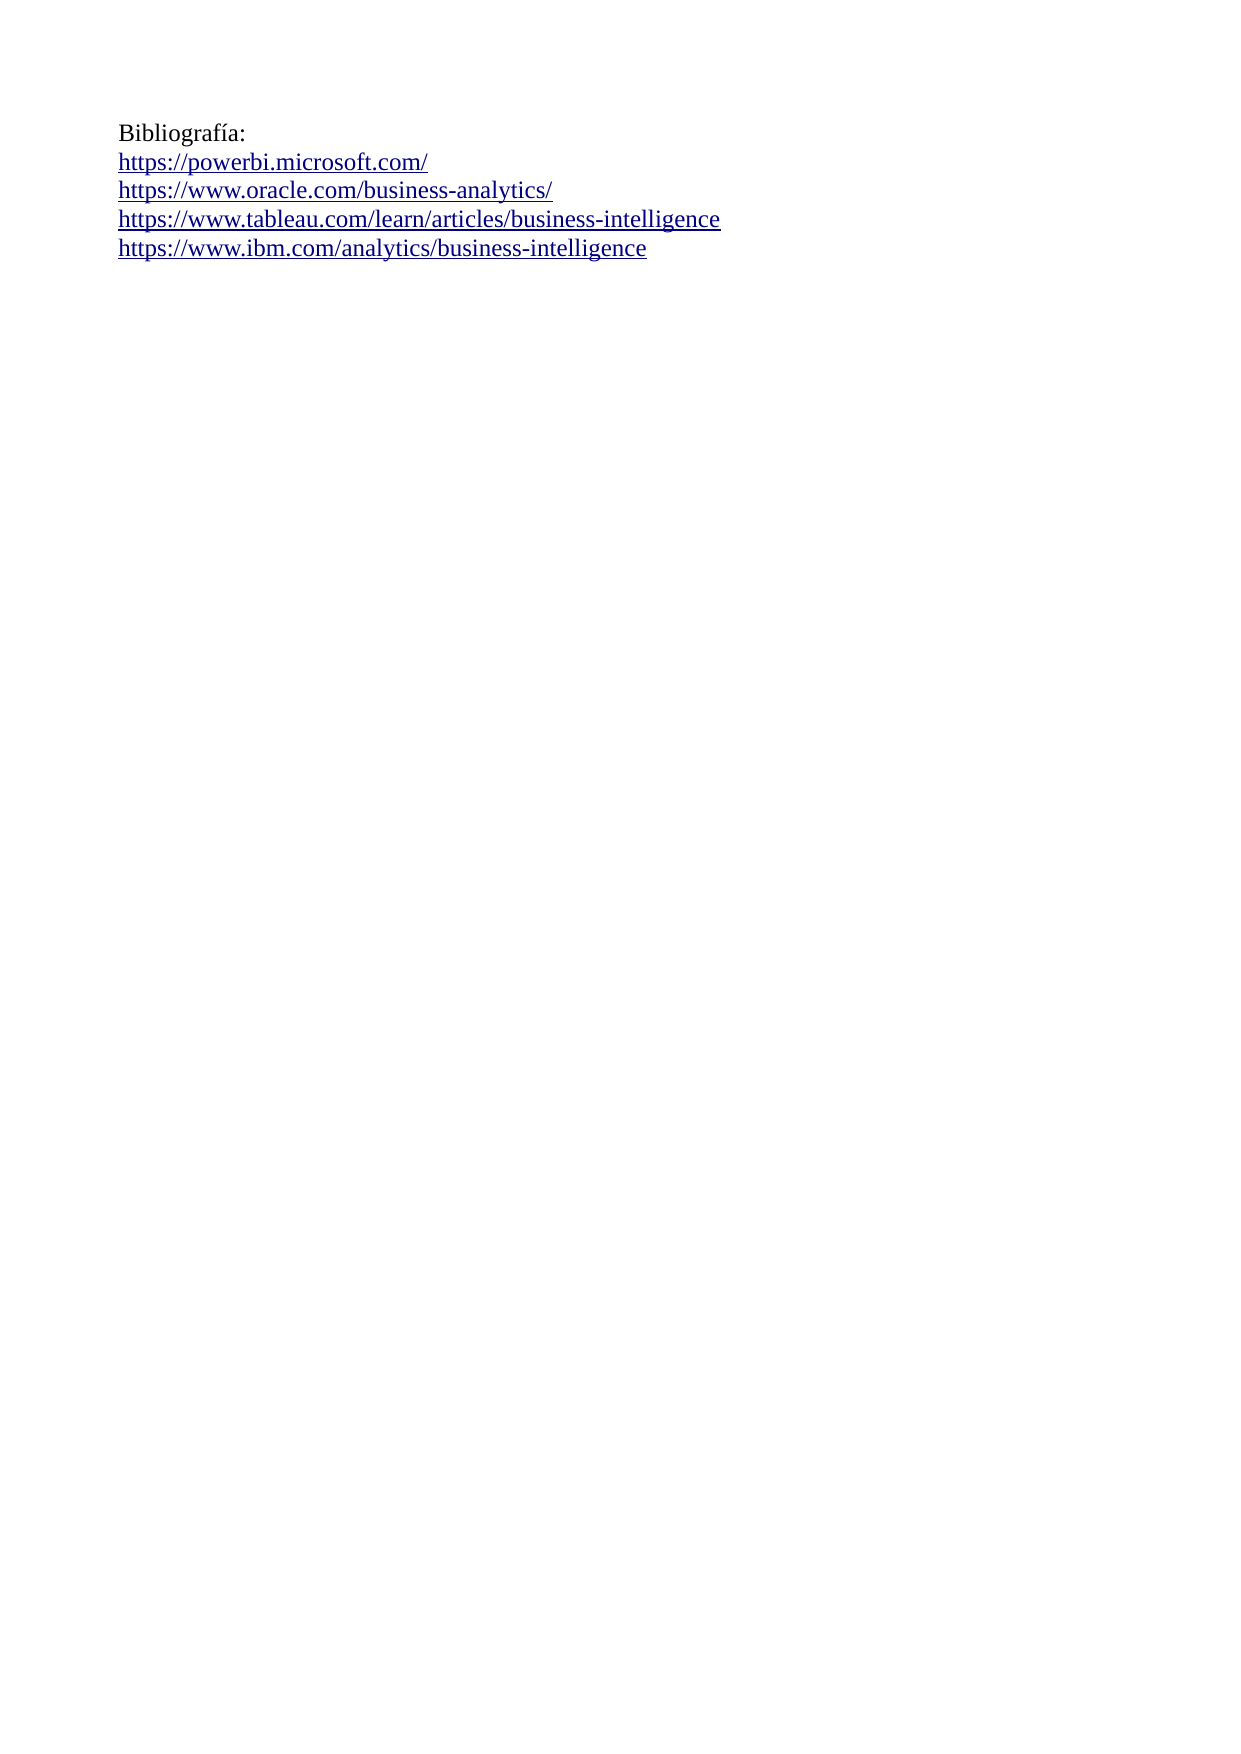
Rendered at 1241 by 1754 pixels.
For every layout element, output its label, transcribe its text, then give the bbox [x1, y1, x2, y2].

text Bibliografía: [118, 118, 1122, 147]
text https://powerbi.microsoft.com/ [118, 147, 1122, 176]
text https://www.ibm.com/analytics/business-intelligence [118, 233, 1122, 262]
text https://www.tableau.com/learn/articles/business-intelligence [118, 204, 1122, 233]
text https://www.oracle.com/business-analytics/ [118, 176, 1122, 204]
